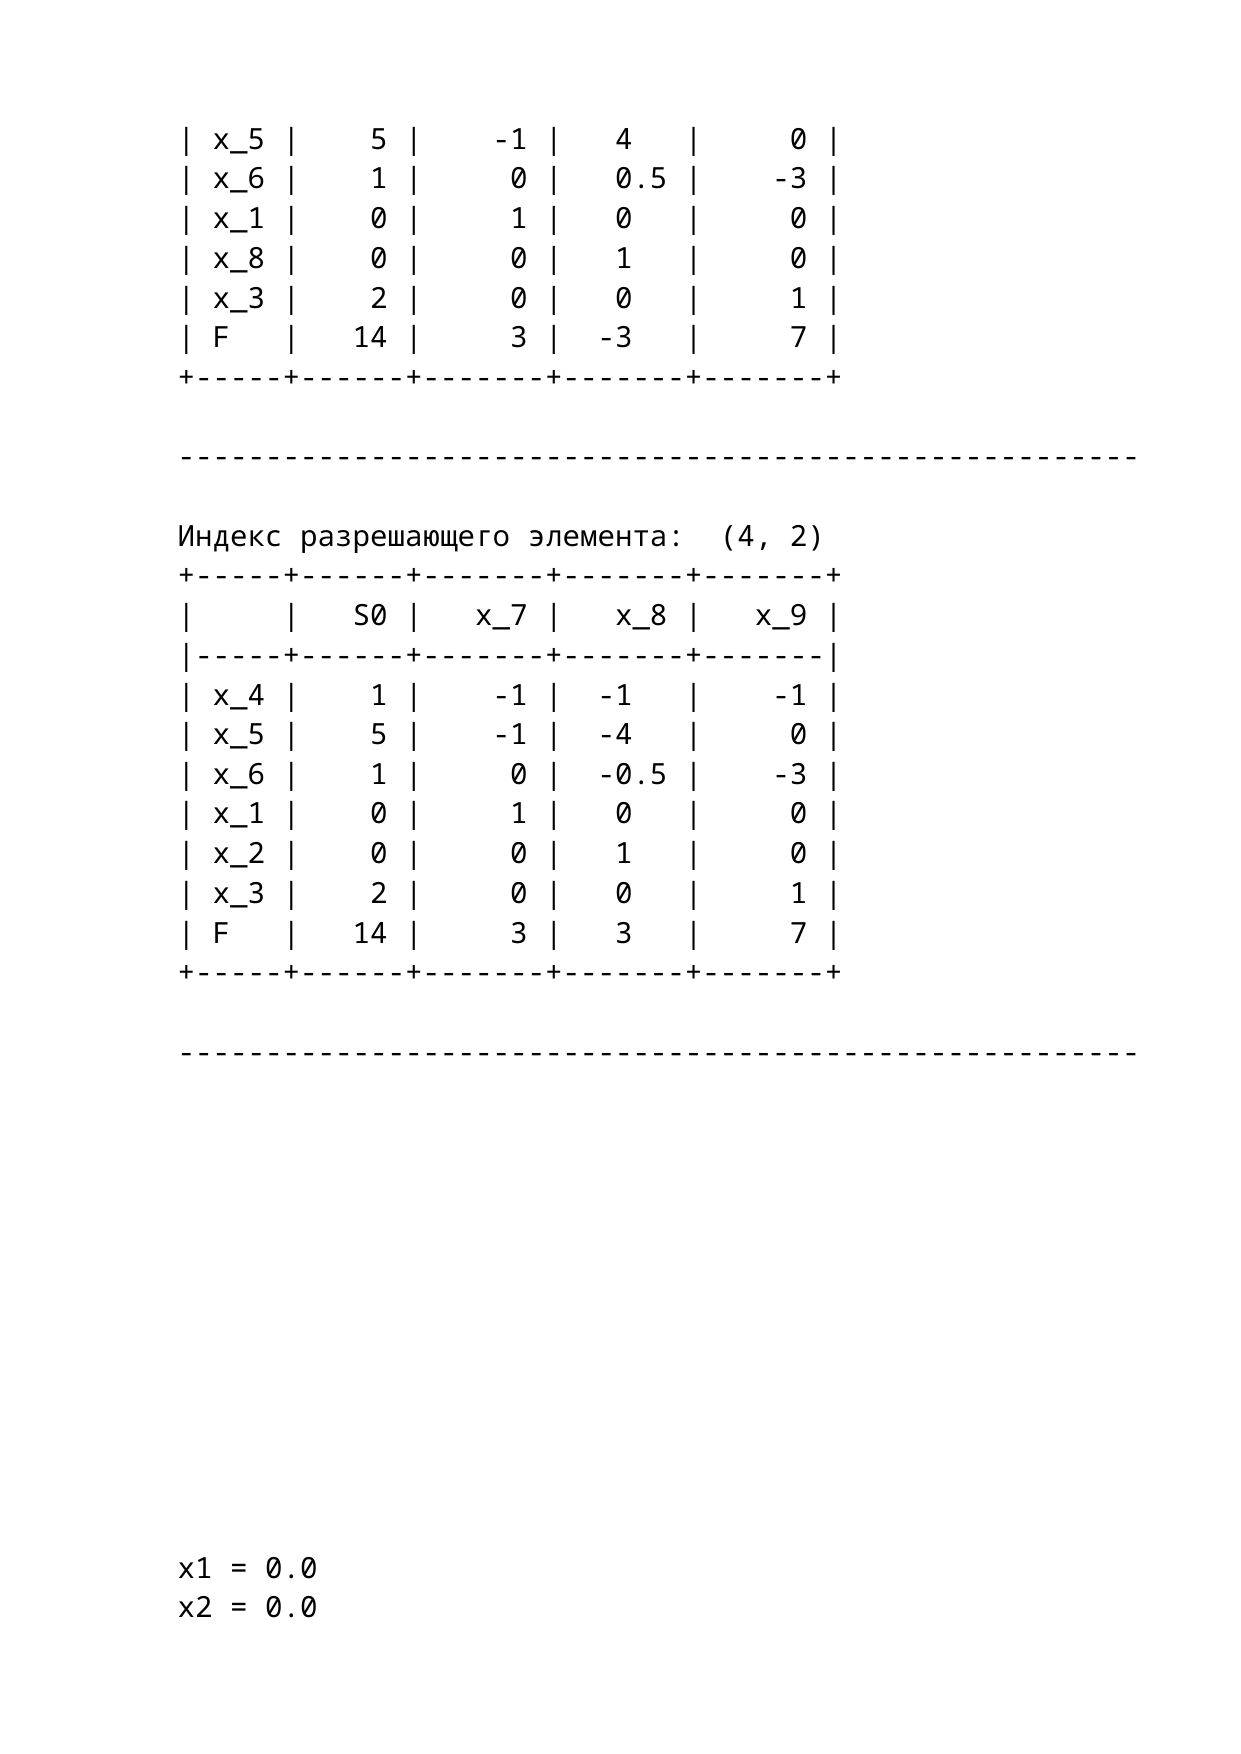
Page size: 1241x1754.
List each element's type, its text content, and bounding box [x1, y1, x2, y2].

text +-----+------+-------+-------+-------+ [177, 356, 1152, 396]
text ------------------------------------------------------- [177, 436, 1152, 475]
text x2 = 0.0 [177, 1587, 1152, 1626]
text | F | 14 | 3 | 3 | 7 | [177, 912, 1152, 952]
text | x_3 | 2 | 0 | 0 | 1 | [177, 277, 1152, 317]
text | x_3 | 2 | 0 | 0 | 1 | [177, 872, 1152, 912]
text | x_6 | 1 | 0 | 0.5 | -3 | [177, 158, 1152, 197]
text | x_1 | 0 | 1 | 0 | 0 | [177, 197, 1152, 237]
text | x_5 | 5 | -1 | -4 | 0 | [177, 713, 1152, 753]
text | x_8 | 0 | 0 | 1 | 0 | [177, 237, 1152, 277]
text | x_6 | 1 | 0 | -0.5 | -3 | [177, 753, 1152, 793]
text Индекс разрешающего элемента: (4, 2) [177, 515, 1152, 555]
text x1 = 0.0 [177, 1547, 1152, 1587]
text | | S0 | x_7 | x_8 | x_9 | [177, 594, 1152, 634]
text | x_4 | 1 | -1 | -1 | -1 | [177, 674, 1152, 713]
text |-----+------+-------+-------+-------| [177, 634, 1152, 674]
text ------------------------------------------------------- [177, 1031, 1152, 1071]
text +-----+------+-------+-------+-------+ [177, 555, 1152, 594]
text | x_5 | 5 | -1 | 4 | 0 | [177, 118, 1152, 158]
text | x_1 | 0 | 1 | 0 | 0 | [177, 793, 1152, 832]
text | x_2 | 0 | 0 | 1 | 0 | [177, 832, 1152, 872]
text | F | 14 | 3 | -3 | 7 | [177, 317, 1152, 356]
text +-----+------+-------+-------+-------+ [177, 952, 1152, 991]
